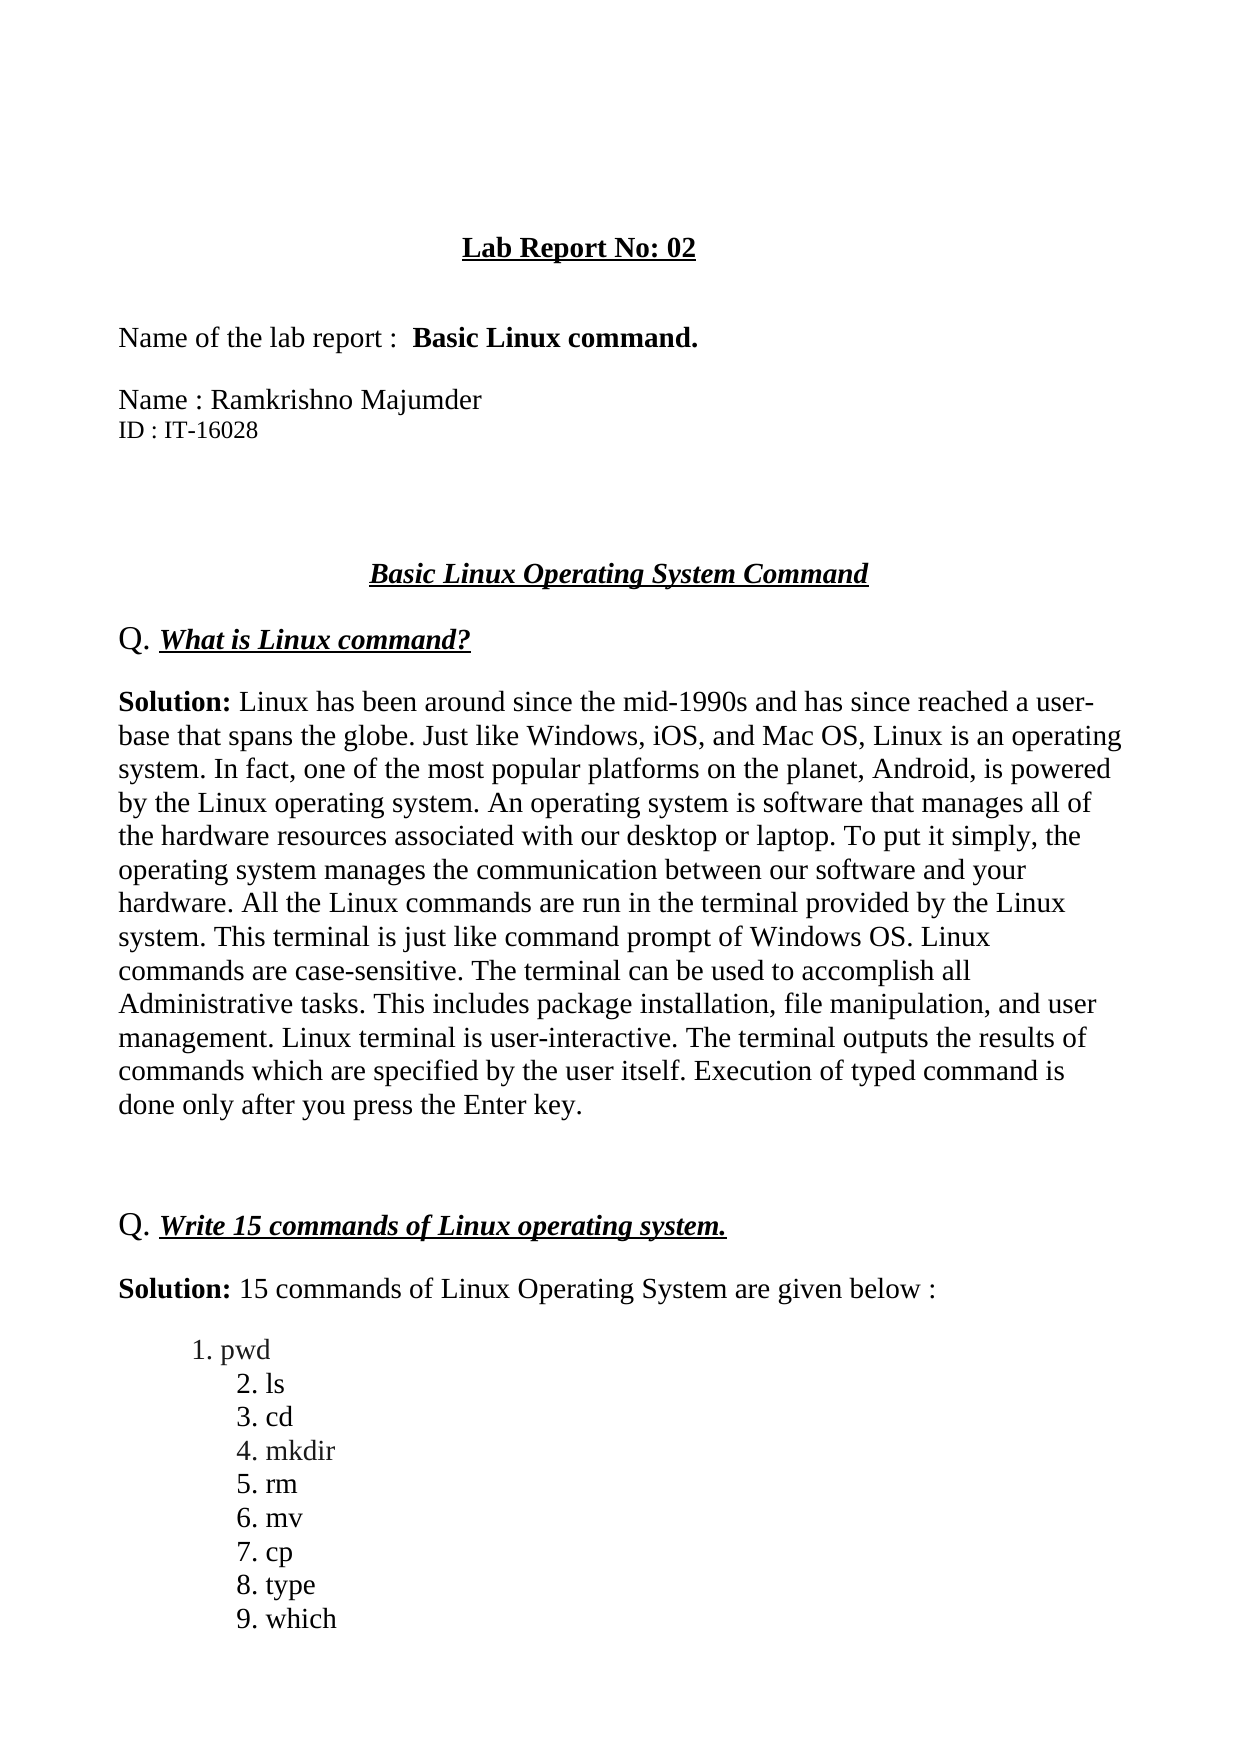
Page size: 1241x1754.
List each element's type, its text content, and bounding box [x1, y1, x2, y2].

text ID : IT-16028 [118, 416, 1122, 444]
text 8. type [118, 1567, 1122, 1601]
text 9. which [118, 1601, 1122, 1634]
text 5. rm [118, 1467, 1122, 1500]
text 7. cp [118, 1534, 1122, 1567]
text Name of the lab report : Basic Linux command. [118, 321, 1122, 354]
text 3. cd [118, 1399, 1122, 1433]
text 1. pwd [118, 1332, 1122, 1366]
text Lab Report No: 02 [118, 230, 1122, 264]
text Basic Linux Operating System Command [118, 556, 1122, 590]
text 6. mv [118, 1500, 1122, 1534]
text 4. mkdir [118, 1433, 1122, 1467]
text Solution: 15 commands of Linux Operating System are given below : [118, 1271, 1122, 1304]
text Q. Write 15 commands of Linux operating system. [118, 1204, 1122, 1243]
text Name : Ramkrishno Majumder [118, 382, 1122, 416]
text 2. ls [118, 1366, 1122, 1399]
text Solution: Linux has been around since the mid-1990s and has since reached a user-base that spans the globe. Just like Windows, iOS, and Mac OS, Linux is an operating system. In fact, one of the most popular platforms on the planet, Android, is powered by the Linux operating system. An operating system is software that manages all of the hardware resources associated with our desktop or laptop. To put it simply, the operating system manages the communication between our software and your hardware. All the Linux commands are run in the terminal provided by the Linux system. This terminal is just like command prompt of Windows OS. Linux commands are case-sensitive. The terminal can be used to accomplish all Administrative tasks. This includes package installation, file manipulation, and user management. Linux terminal is user-interactive. The terminal outputs the results of commands which are specified by the user itself. Execution of typed command is done only after you press the Enter key. [118, 684, 1122, 1120]
text Q. What is Linux command? [118, 618, 1122, 656]
